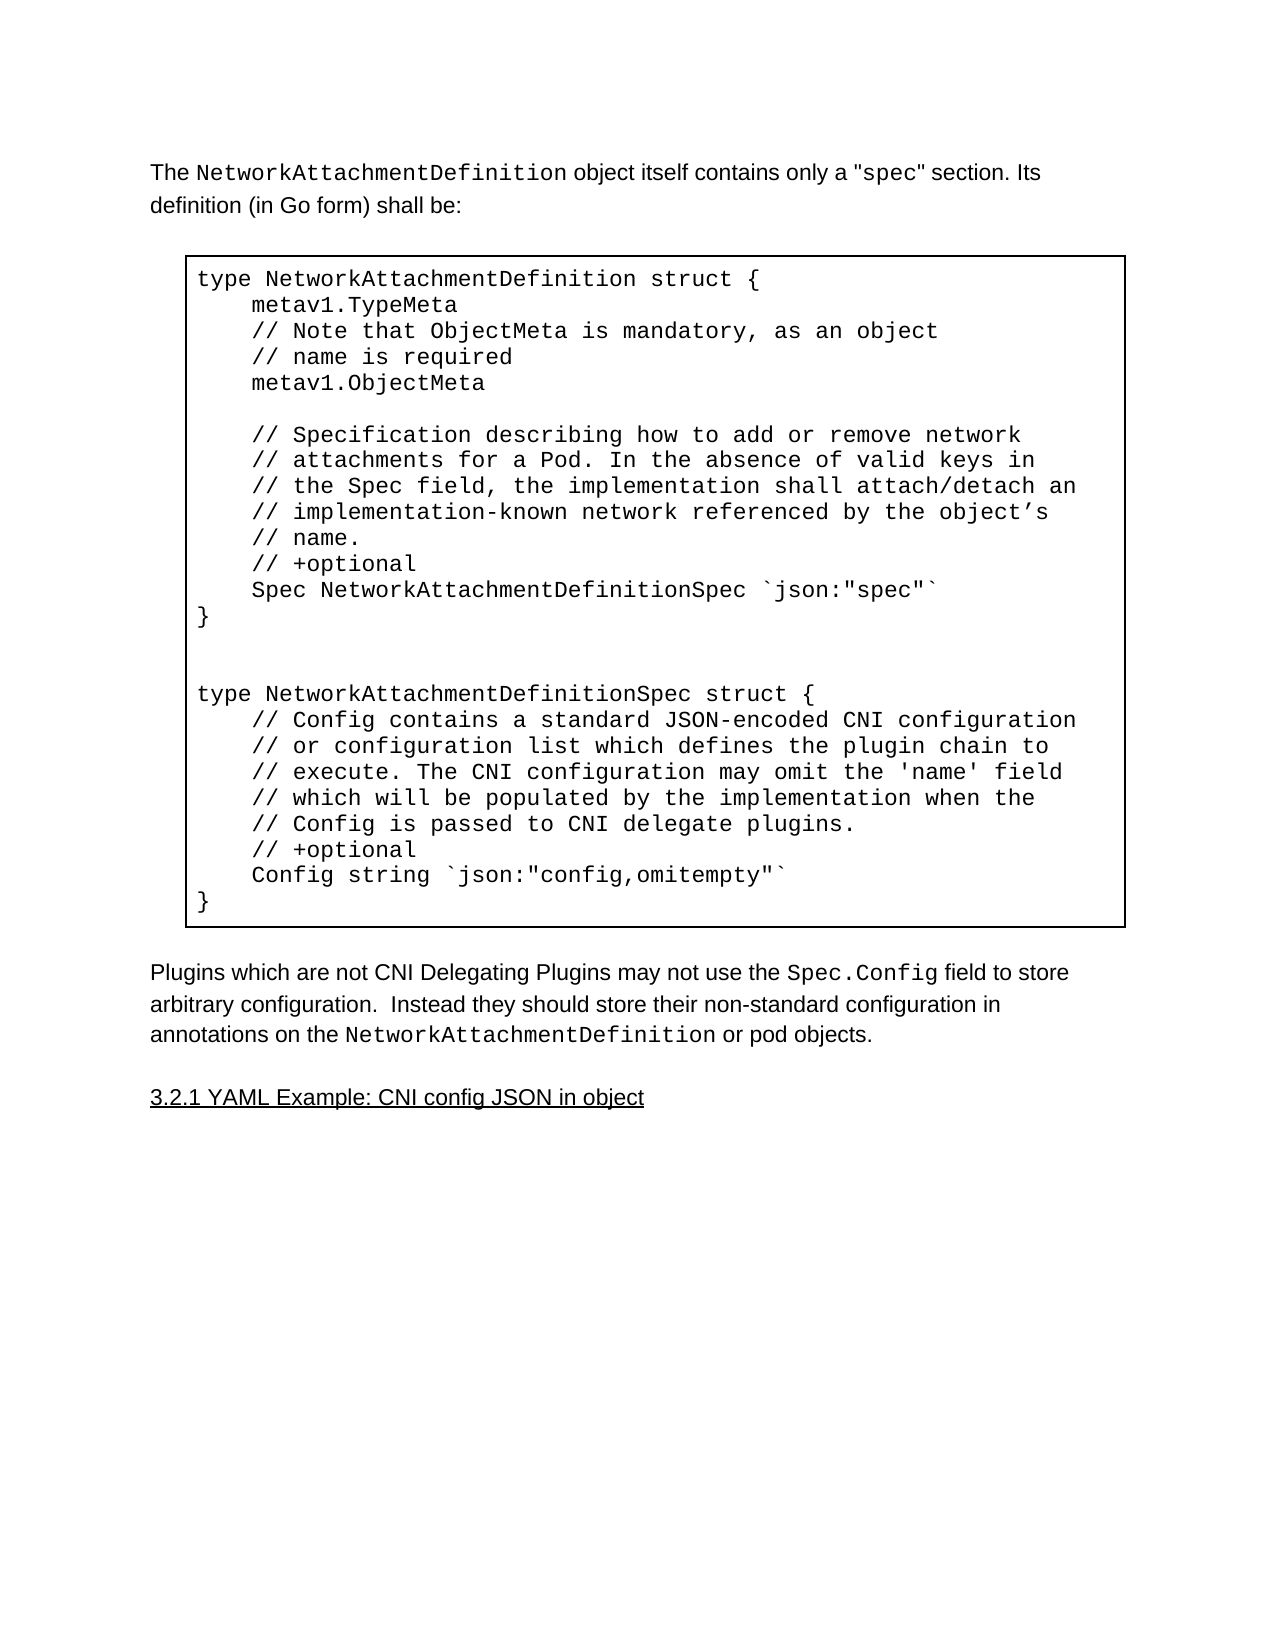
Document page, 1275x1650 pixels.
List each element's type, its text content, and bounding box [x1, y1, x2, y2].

text Plugins which are not CNI Delegating Plugins may not use the Spec.Config field to store arbitrary configuration. Instead they should store their non-standard configuration in annotations on the NetworkAttachmentDefinition or pod objects. [150, 958, 1125, 1049]
table_header type NetworkAttachmentDefinition struct { metav1.TypeMeta // Note that ObjectMeta is mandatory, as an object // name is required metav1.ObjectMeta // Specification describing how to add or remove network // attachments for a Pod. In the absence of valid keys in // the Spec field, the implementation shall attach/detach an // implementation-known network referenced by the object’s // name. // +optional Spec NetworkAttachmentDefinitionSpec `json:"spec"` } type NetworkAttachmentDefinitionSpec struct { // Config contains a standard JSON-encoded CNI configuration // or configuration list which defines the plugin chain to // execute. The CNI configuration may omit the 'name' field // which will be populated by the implementation when the // Config is passed to CNI delegate plugins. // +optional Config string `json:"config,omitempty"` } [187, 257, 1124, 926]
text 3.2.1 YAML Example: CNI config JSON in object [150, 1083, 1125, 1110]
text The NetworkAttachmentDefinition object itself contains only a "spec" section. Its definition (in Go form) shall be: [150, 159, 1125, 218]
